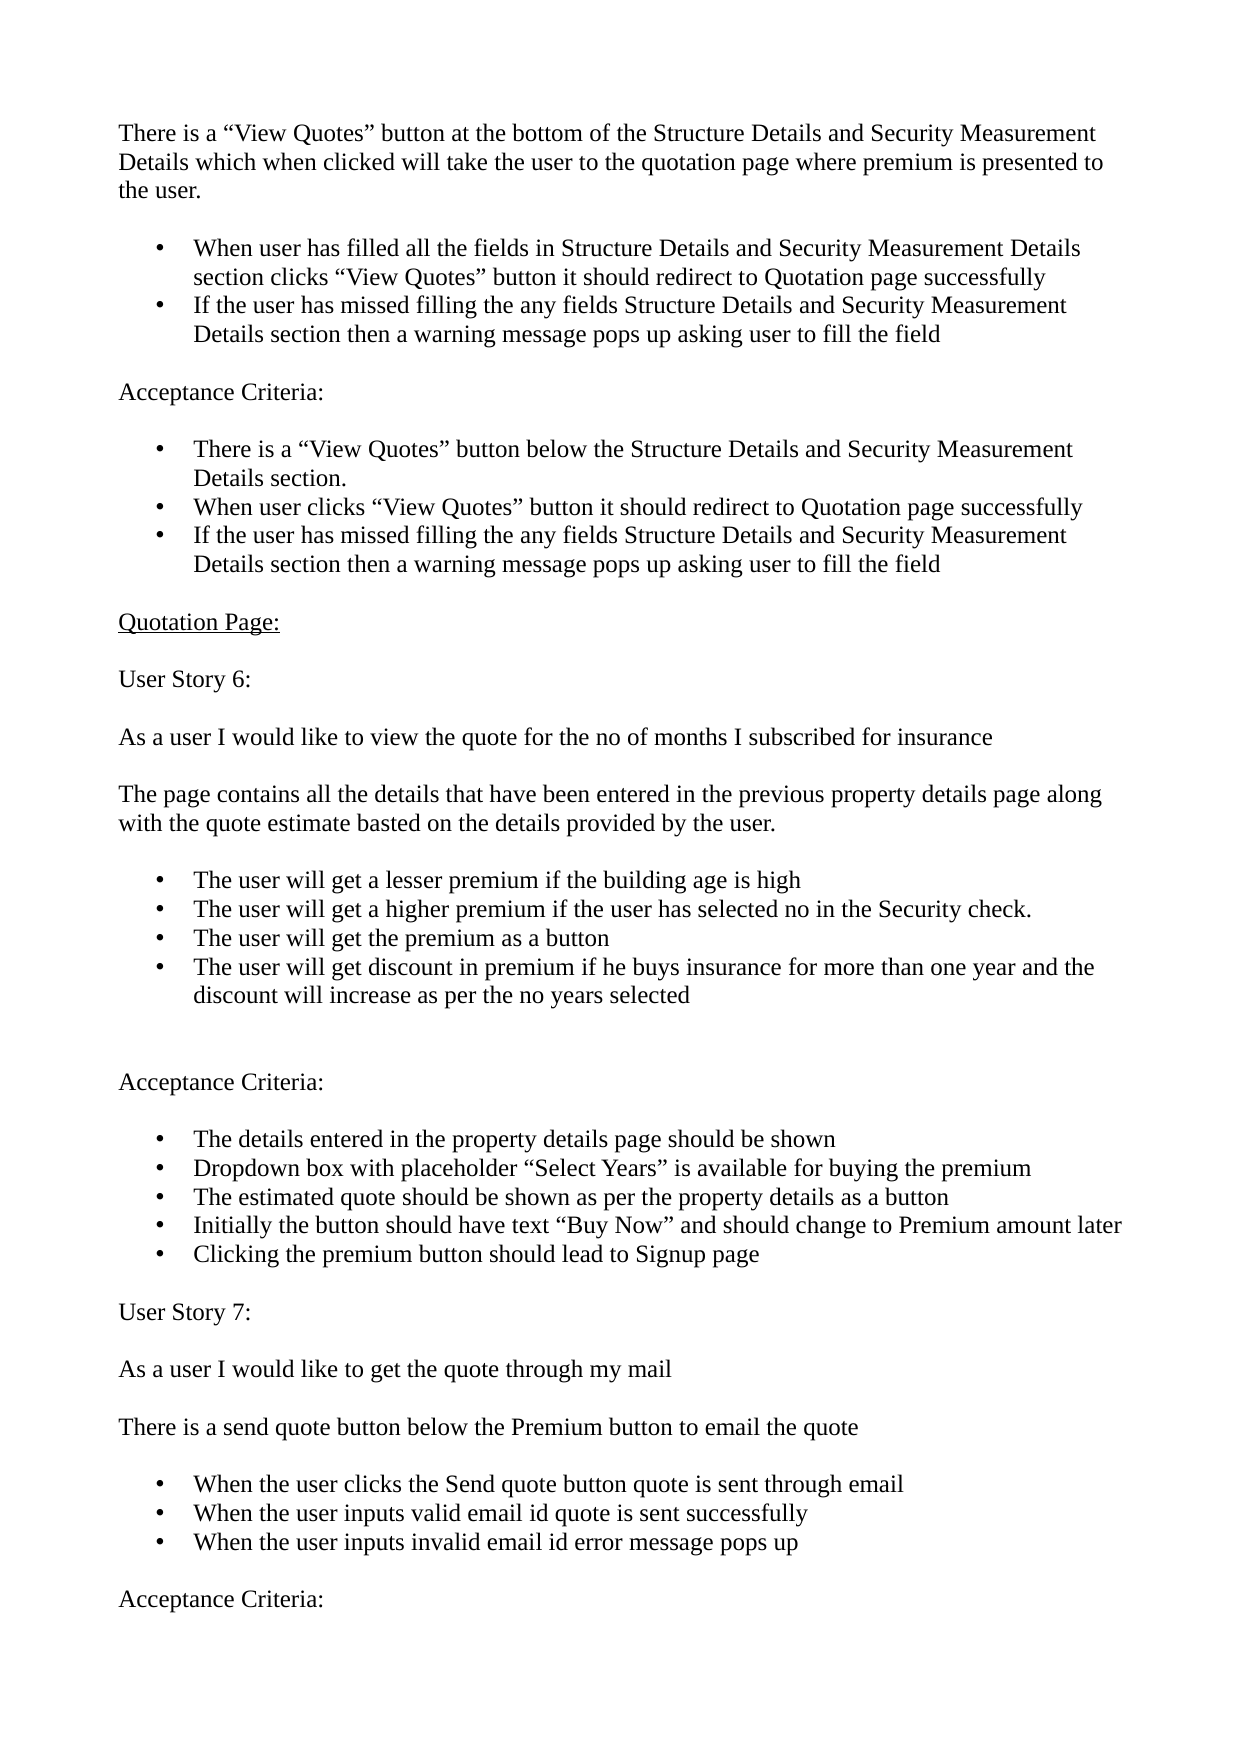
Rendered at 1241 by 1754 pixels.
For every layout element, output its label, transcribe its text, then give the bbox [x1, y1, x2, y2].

list The estimated quote should be shown as per the property details as a button [156, 1182, 1122, 1211]
list When user clicks “View Quotes” button it should redirect to Quotation page successfully [156, 492, 1122, 521]
text Acceptance Criteria: [118, 1584, 1122, 1613]
text User Story 7: [118, 1297, 1122, 1326]
text The page contains all the details that have been entered in the previous property details page along with the quote estimate basted on the details provided by the user. [118, 779, 1122, 837]
text User Story 6: [118, 664, 1122, 693]
list Initially the button should have text “Buy Now” and should change to Premium amount later [156, 1211, 1122, 1239]
list The user will get the premium as a button [156, 923, 1122, 952]
list If the user has missed filling the any fields Structure Details and Security Measurement Details section then a warning message pops up asking user to fill the field [156, 521, 1122, 578]
list When user has filled all the fields in Structure Details and Security Measurement Details section clicks “View Quotes” button it should redirect to Quotation page successfully [156, 233, 1122, 291]
text As a user I would like to view the quote for the no of months I subscribed for insurance [118, 722, 1122, 751]
list If the user has missed filling the any fields Structure Details and Security Measurement Details section then a warning message pops up asking user to fill the field [156, 291, 1122, 348]
list The user will get discount in premium if he buys insurance for more than one year and the discount will increase as per the no years selected [156, 952, 1122, 1009]
list There is a “View Quotes” button below the Structure Details and Security Measurement Details section. [156, 434, 1122, 492]
list When the user inputs invalid email id error message pops up [156, 1527, 1122, 1556]
text Acceptance Criteria: [118, 377, 1122, 406]
list Clicking the premium button should lead to Signup page [156, 1239, 1122, 1268]
text There is a send quote button below the Premium button to email the quote [118, 1412, 1122, 1441]
list Dropdown box with placeholder “Select Years” is available for buying the premium [156, 1153, 1122, 1182]
list The details entered in the property details page should be shown [156, 1124, 1122, 1153]
list The user will get a higher premium if the user has selected no in the Security check. [156, 894, 1122, 923]
list When the user clicks the Send quote button quote is sent through email [156, 1469, 1122, 1498]
text Acceptance Criteria: [118, 1067, 1122, 1096]
text There is a “View Quotes” button at the bottom of the Structure Details and Security Measurement Details which when clicked will take the user to the quotation page where premium is presented to the user. [118, 118, 1122, 204]
list When the user inputs valid email id quote is sent successfully [156, 1498, 1122, 1527]
text As a user I would like to get the quote through my mail [118, 1354, 1122, 1383]
list The user will get a lesser premium if the building age is high [156, 866, 1122, 894]
text Quotation Page: [118, 607, 1122, 636]
